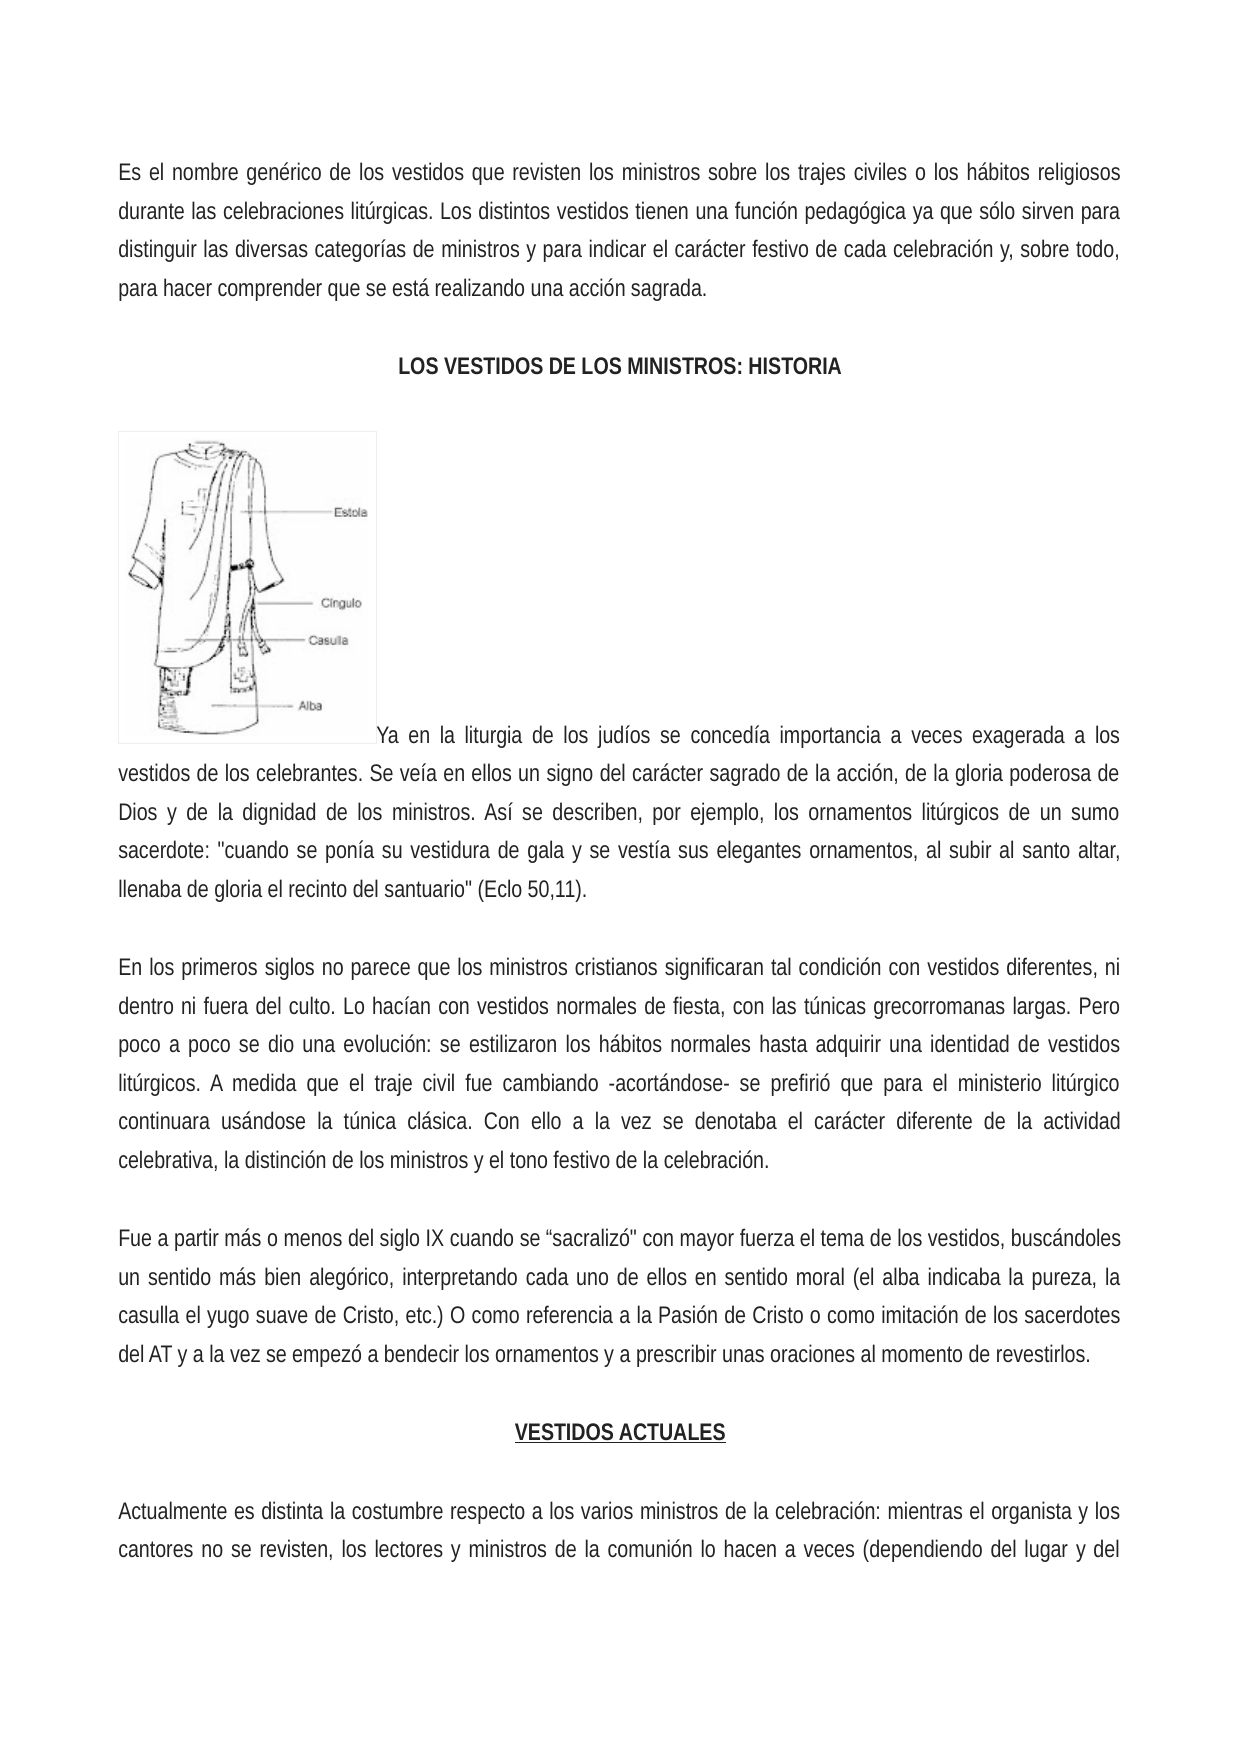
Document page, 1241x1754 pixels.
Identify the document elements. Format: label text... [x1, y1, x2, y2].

text Ya en la liturgia de los judíos se concedía importancia a veces exagerada a los vestidos de los celebrantes. Se veía en ellos un signo del carácter sagrado de la acción, de la gloria poderosa de Dios y de la dignidad de los ministros. Así se describen, por ejemplo, los ornamentos litúrgicos de un sumo sacerdote: "cuando se ponía su vestidura de gala y se vestía sus elegantes ornamentos, al subir al santo altar, llenaba de gloria el recinto del santuario" (Eclo 50,11). [118, 431, 1122, 902]
text Fue a partir más o menos del siglo IX cuando se “sacralizó" con mayor fuerza el tema de los vestidos, buscándoles un sentido más bien alegórico, interpretando cada uno de ellos en sentido moral (el alba indicaba la pureza, la casulla el yugo suave de Cristo, etc.) O como referencia a la Pasión de Cristo o como imitación de los sacerdotes del AT y a la vez se empezó a bendecir los ornamentos y a prescribir unas oraciones al momento de revestirlos. [118, 1224, 1122, 1367]
text VESTIDOS ACTUALES [118, 1418, 1122, 1446]
picture [126, 438, 368, 736]
text Es el nombre genérico de los vestidos que revisten los ministros sobre los trajes civiles o los hábitos religiosos durante las celebraciones litúrgicas. Los distintos vestidos tienen una función pedagógica ya que sólo sirven para distinguir las diversas categorías de ministros y para indicar el carácter festivo de cada celebración y, sobre todo, para hacer comprender que se está realizando una acción sagrada. [118, 158, 1122, 301]
text LOS VESTIDOS DE LOS MINISTROS: HISTORIA [118, 352, 1122, 380]
text En los primeros siglos no parece que los ministros cristianos significaran tal condición con vestidos diferentes, ni dentro ni fuera del culto. Lo hacían con vestidos normales de fiesta, con las túnicas grecorromanas largas. Pero poco a poco se dio una evolución: se estilizaron los hábitos normales hasta adquirir una identidad de vestidos litúrgicos. A medida que el traje civil fue cambiando -acortándose- se prefirió que para el ministerio litúrgico continuara usándose la túnica clásica. Con ello a la vez se denotaba el carácter diferente de la actividad celebrativa, la distinción de los ministros y el tono festivo de la celebración. [118, 953, 1122, 1173]
text Actualmente es distinta la costumbre respecto a los varios ministros de la celebración: mientras el organista y los cantores no se revisten, los lectores y ministros de la comunión lo hacen a veces (dependiendo del lugar y del [118, 1497, 1122, 1563]
